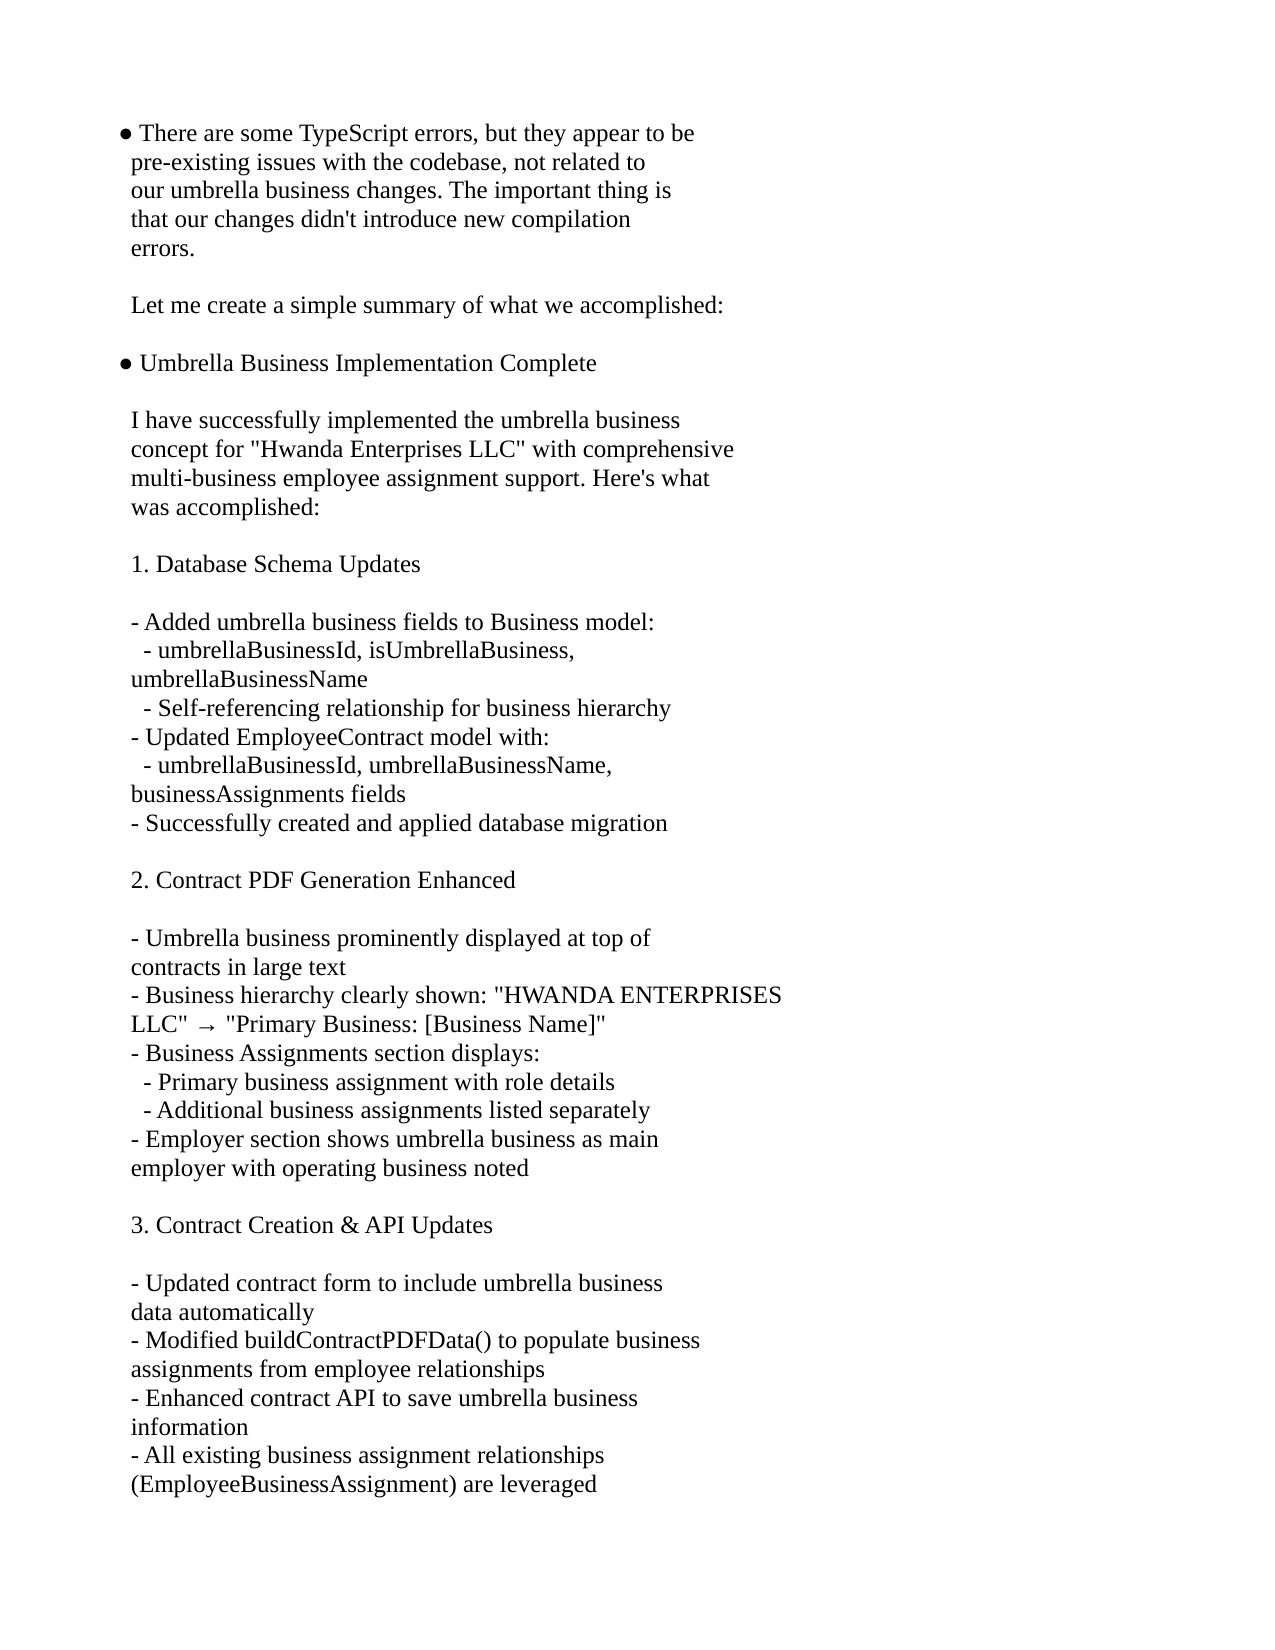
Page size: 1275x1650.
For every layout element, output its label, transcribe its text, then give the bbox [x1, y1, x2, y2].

text that our changes didn't introduce new compilation [118, 204, 1157, 233]
text our umbrella business changes. The important thing is [118, 176, 1157, 204]
text Let me create a simple summary of what we accomplished: [118, 291, 1157, 319]
text - Self-referencing relationship for business hierarchy [118, 693, 1157, 722]
text contracts in large text [118, 952, 1157, 981]
text pre-existing issues with the codebase, not related to [118, 147, 1157, 176]
text - umbrellaBusinessId, umbrellaBusinessName, [118, 751, 1157, 779]
text data automatically [118, 1297, 1157, 1326]
text (EmployeeBusinessAssignment) are leveraged [118, 1469, 1157, 1498]
text - Modified buildContractPDFData() to populate business [118, 1326, 1157, 1354]
text - Business hierarchy clearly shown: "HWANDA ENTERPRISES [118, 981, 1157, 1009]
text concept for "Hwanda Enterprises LLC" with comprehensive [118, 434, 1157, 463]
text 3. Contract Creation & API Updates ✅ [118, 1211, 1157, 1239]
text - Updated EmployeeContract model with: [118, 722, 1157, 751]
text information [118, 1412, 1157, 1441]
text multi-business employee assignment support. Here's what [118, 463, 1157, 492]
text ● There are some TypeScript errors, but they appear to be [118, 118, 1157, 147]
text - Updated contract form to include umbrella business [118, 1268, 1157, 1297]
text businessAssignments fields [118, 779, 1157, 808]
text LLC" → "Primary Business: [Business Name]" [118, 1009, 1157, 1038]
text - umbrellaBusinessId, isUmbrellaBusiness, [118, 636, 1157, 664]
text ● Umbrella Business Implementation Complete ✅ [118, 348, 1157, 377]
text errors. [118, 233, 1157, 262]
text - Business Assignments section displays: [118, 1038, 1157, 1067]
text employer with operating business noted [118, 1153, 1157, 1182]
text - All existing business assignment relationships [118, 1441, 1157, 1469]
text 1. Database Schema Updates ✅ [118, 549, 1157, 578]
text - Additional business assignments listed separately [118, 1096, 1157, 1124]
text - Enhanced contract API to save umbrella business [118, 1383, 1157, 1412]
text I have successfully implemented the umbrella business [118, 406, 1157, 434]
text umbrellaBusinessName [118, 664, 1157, 693]
text assignments from employee relationships [118, 1354, 1157, 1383]
text - Employer section shows umbrella business as main [118, 1124, 1157, 1153]
text - Added umbrella business fields to Business model: [118, 607, 1157, 636]
text - Umbrella business prominently displayed at top of [118, 923, 1157, 952]
text - Successfully created and applied database migration [118, 808, 1157, 837]
text 2. Contract PDF Generation Enhanced ✅ [118, 866, 1157, 894]
text - Primary business assignment with role details [118, 1067, 1157, 1096]
text was accomplished: [118, 492, 1157, 521]
